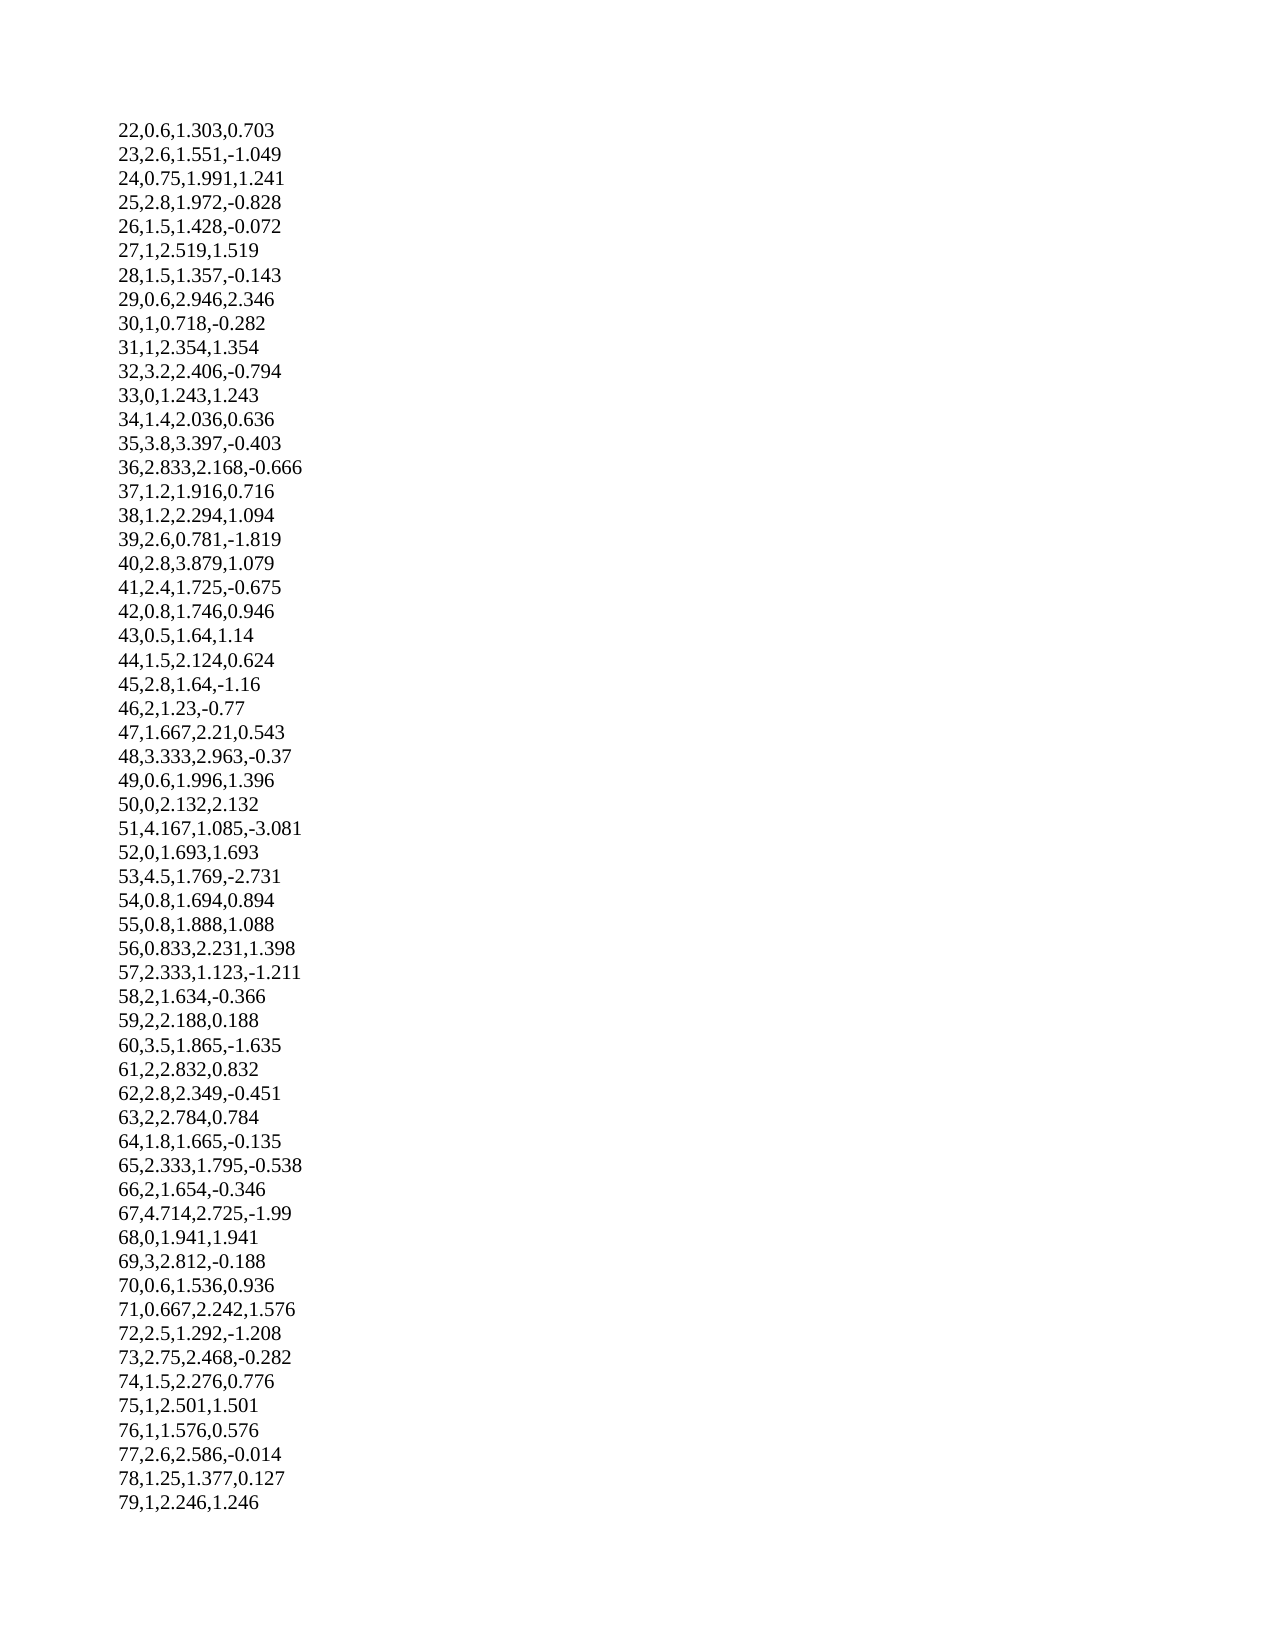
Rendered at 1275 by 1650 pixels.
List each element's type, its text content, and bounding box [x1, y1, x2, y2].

text 69,3,2.812,-0.188 [118, 1249, 1157, 1273]
text 70,0.6,1.536,0.936 [118, 1273, 1157, 1297]
text 49,0.6,1.996,1.396 [118, 768, 1157, 792]
text 74,1.5,2.276,0.776 [118, 1369, 1157, 1393]
text 77,2.6,2.586,-0.014 [118, 1442, 1157, 1466]
text 30,1,0.718,-0.282 [118, 311, 1157, 335]
text 72,2.5,1.292,-1.208 [118, 1321, 1157, 1345]
text 58,2,1.634,-0.366 [118, 984, 1157, 1008]
text 54,0.8,1.694,0.894 [118, 888, 1157, 912]
text 75,1,2.501,1.501 [118, 1393, 1157, 1417]
text 28,1.5,1.357,-0.143 [118, 262, 1157, 287]
text 76,1,1.576,0.576 [118, 1417, 1157, 1442]
text 64,1.8,1.665,-0.135 [118, 1129, 1157, 1153]
text 71,0.667,2.242,1.576 [118, 1297, 1157, 1321]
text 47,1.667,2.21,0.543 [118, 720, 1157, 744]
text 43,0.5,1.64,1.14 [118, 623, 1157, 647]
text 29,0.6,2.946,2.346 [118, 287, 1157, 311]
text 40,2.8,3.879,1.079 [118, 551, 1157, 575]
text 55,0.8,1.888,1.088 [118, 912, 1157, 936]
text 24,0.75,1.991,1.241 [118, 166, 1157, 190]
text 50,0,2.132,2.132 [118, 792, 1157, 816]
text 38,1.2,2.294,1.094 [118, 503, 1157, 527]
text 73,2.75,2.468,-0.282 [118, 1345, 1157, 1369]
text 31,1,2.354,1.354 [118, 335, 1157, 359]
text 78,1.25,1.377,0.127 [118, 1466, 1157, 1490]
text 26,1.5,1.428,-0.072 [118, 214, 1157, 238]
text 67,4.714,2.725,-1.99 [118, 1201, 1157, 1225]
text 59,2,2.188,0.188 [118, 1008, 1157, 1032]
text 36,2.833,2.168,-0.666 [118, 455, 1157, 479]
text 33,0,1.243,1.243 [118, 383, 1157, 407]
text 62,2.8,2.349,-0.451 [118, 1081, 1157, 1105]
text 46,2,1.23,-0.77 [118, 696, 1157, 720]
text 68,0,1.941,1.941 [118, 1225, 1157, 1249]
text 42,0.8,1.746,0.946 [118, 599, 1157, 623]
text 44,1.5,2.124,0.624 [118, 647, 1157, 672]
text 27,1,2.519,1.519 [118, 238, 1157, 262]
text 45,2.8,1.64,-1.16 [118, 672, 1157, 696]
text 23,2.6,1.551,-1.049 [118, 142, 1157, 166]
text 79,1,2.246,1.246 [118, 1490, 1157, 1514]
text 34,1.4,2.036,0.636 [118, 407, 1157, 431]
text 37,1.2,1.916,0.716 [118, 479, 1157, 503]
text 61,2,2.832,0.832 [118, 1057, 1157, 1081]
text 63,2,2.784,0.784 [118, 1105, 1157, 1129]
text 53,4.5,1.769,-2.731 [118, 864, 1157, 888]
text 52,0,1.693,1.693 [118, 840, 1157, 864]
text 66,2,1.654,-0.346 [118, 1177, 1157, 1201]
text 39,2.6,0.781,-1.819 [118, 527, 1157, 551]
text 32,3.2,2.406,-0.794 [118, 359, 1157, 383]
text 35,3.8,3.397,-0.403 [118, 431, 1157, 455]
text 51,4.167,1.085,-3.081 [118, 816, 1157, 840]
text 57,2.333,1.123,-1.211 [118, 960, 1157, 984]
text 65,2.333,1.795,-0.538 [118, 1153, 1157, 1177]
text 48,3.333,2.963,-0.37 [118, 744, 1157, 768]
text 41,2.4,1.725,-0.675 [118, 575, 1157, 599]
text 56,0.833,2.231,1.398 [118, 936, 1157, 960]
text 22,0.6,1.303,0.703 [118, 118, 1157, 142]
text 60,3.5,1.865,-1.635 [118, 1032, 1157, 1057]
text 25,2.8,1.972,-0.828 [118, 190, 1157, 214]
